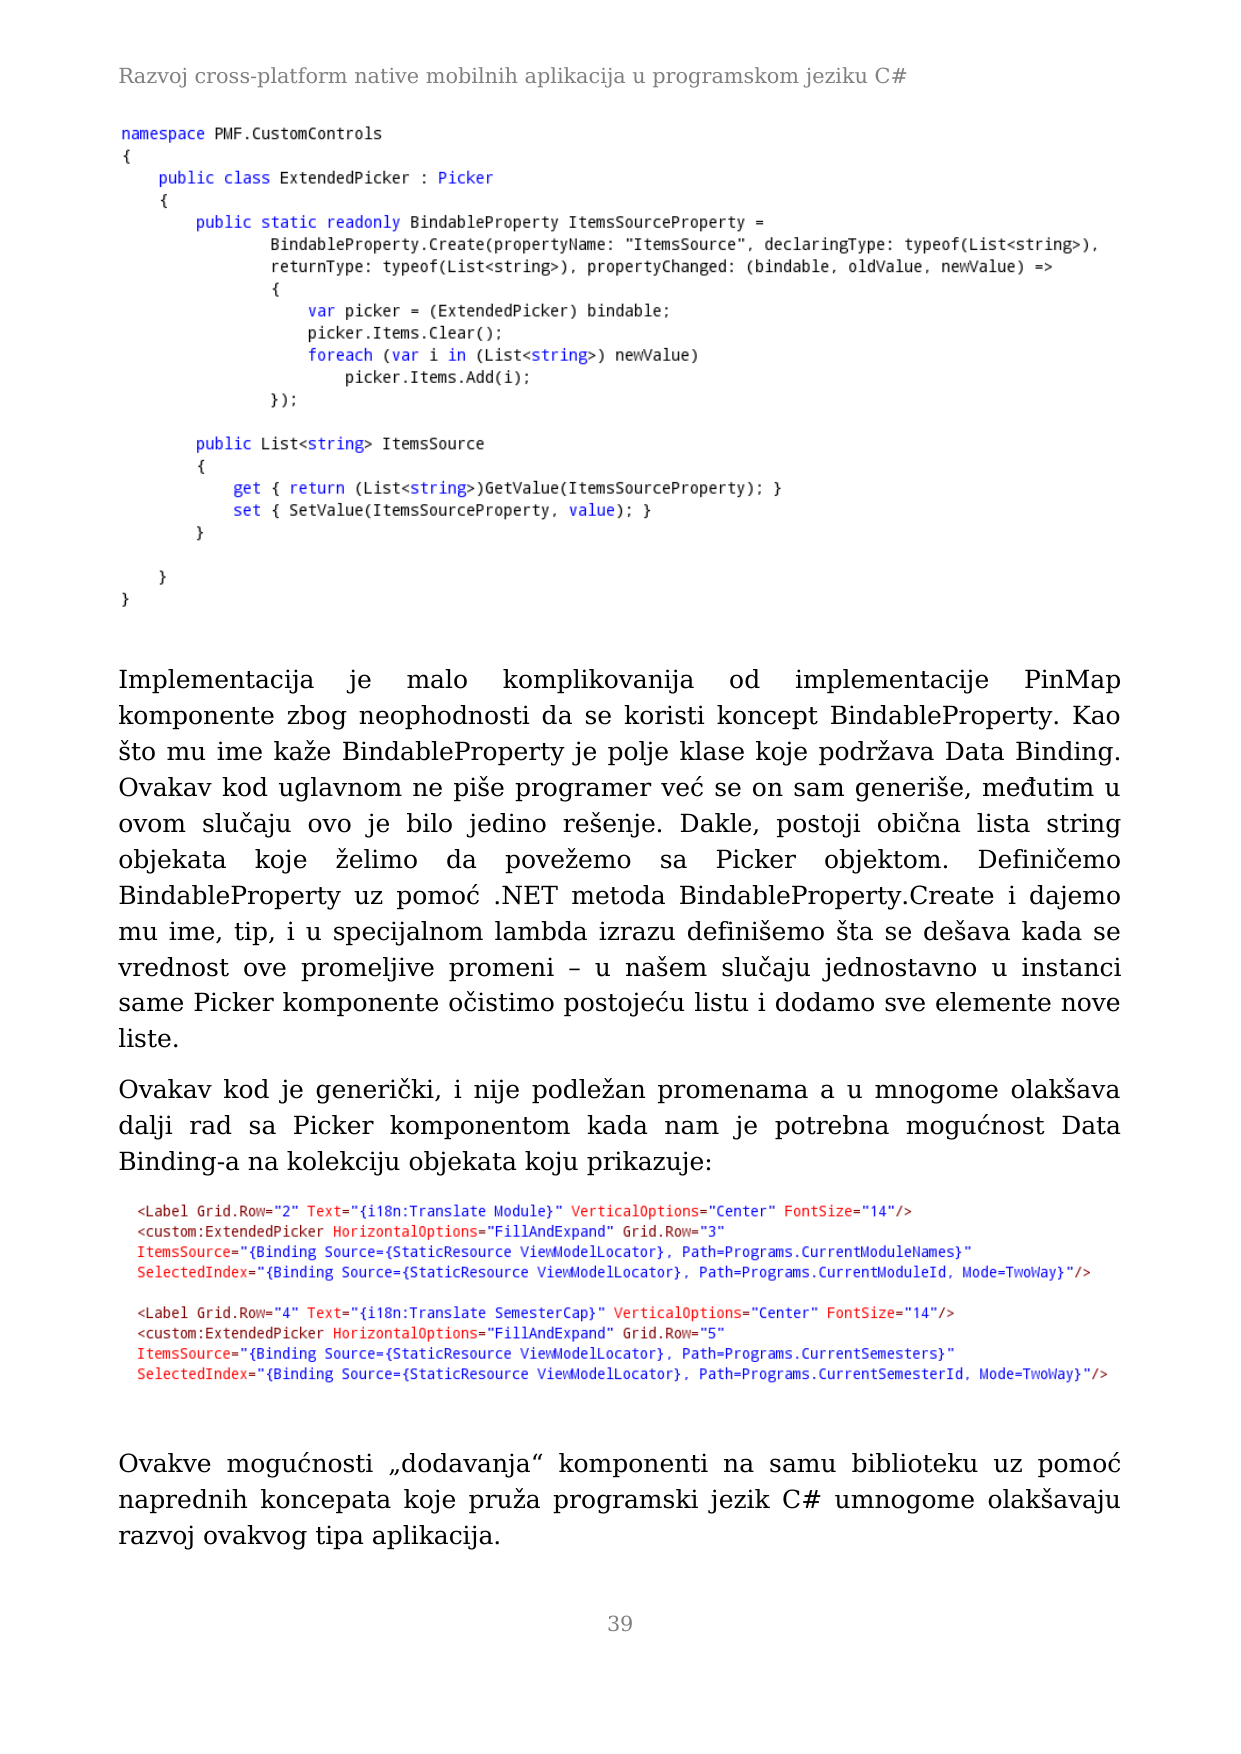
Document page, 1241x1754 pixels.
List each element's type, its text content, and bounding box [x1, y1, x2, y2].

text Implementacija je malo komplikovanija od implementacije PinMap komponente zbog neophodnosti da se koristi koncept BindableProperty. Kao što mu ime kaže BindableProperty je polje klase koje podržava Data Binding. Ovakav kod uglavnom ne piše programer već se on sam generiše, međutim u ovom slučaju ovo je bilo jedino rešenje. Dakle, postoji obična lista string objekata koje želimo da povežemo sa Picker objektom. Definičemo BindableProperty uz pomoć .NET metoda BindableProperty.Create i dajemo mu ime, tip, i u specijalnom lambda izrazu definišemo šta se dešava kada se vrednost ove promeljive promeni – u našem slučaju jednostavno u instanci same Picker komponente očistimo postojeću listu i dodamo sve elemente nove liste. [118, 664, 1122, 1053]
picture [118, 1196, 1123, 1392]
text Ovakve mogućnosti „dodavanja“ komponenti na samu biblioteku uz pomoć naprednih koncepata koje pruža programski jezik C# umnogome olakšavaju razvoj ovakvog tipa aplikacija. [118, 1448, 1122, 1550]
picture [118, 123, 1123, 608]
text Ovakav kod je generički, i nije podležan promenama a u mnogome olakšava dalji rad sa Picker komponentom kada nam je potrebna mogućnost Data Binding-a na kolekciju objekata koju prikazuje: [118, 1073, 1122, 1175]
